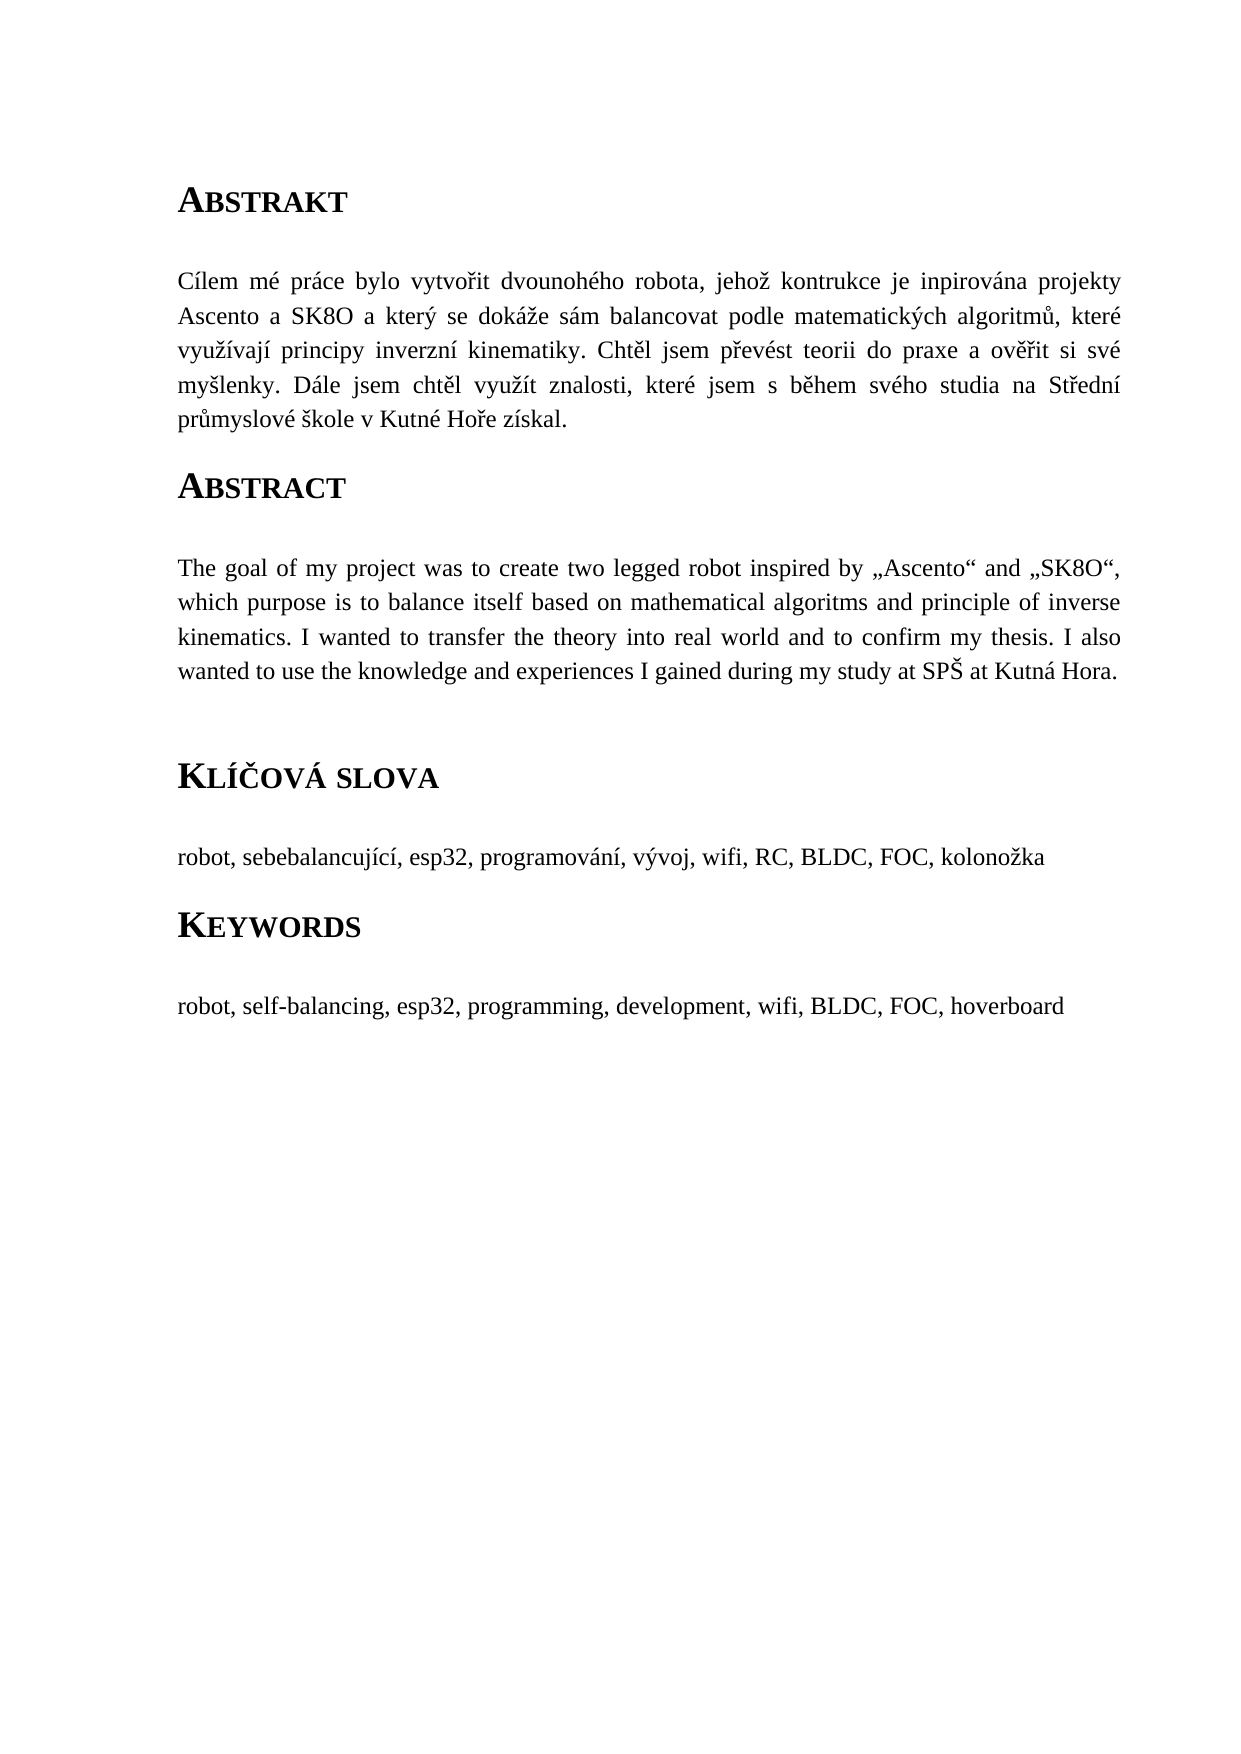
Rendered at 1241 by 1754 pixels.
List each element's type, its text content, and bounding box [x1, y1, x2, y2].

text Cílem mé práce bylo vytvořit dvounohého robota, jehož kontrukce je inpirována projekty Ascento a SK8O a který se dokáže sám balancovat podle matematických algoritmů, které využívají principy inverzní kinematiky. Chtěl jsem převést teorii do praxe a ověřit si své myšlenky. Dále jsem chtěl využít znalosti, které jsem s během svého studia na Střední průmyslové škole v Kutné Hoře získal. [177, 266, 1122, 433]
text The goal of my project was to create two legged robot inspired by „Ascento“ and „SK8O“, which purpose is to balance itself based on mathematical algoritms and principle of inverse kinematics. I wanted to transfer the theory into real world and to confirm my thesis. I also wanted to use the knowledge and experiences I gained during my study at SPŠ at Kutná Hora. [177, 553, 1122, 685]
text Abstract [177, 464, 1122, 507]
text Keywords [177, 902, 1122, 945]
text robot, sebebalancující, esp32, programování, vývoj, wifi, RC, BLDC, FOC, kolonožka [177, 842, 1122, 871]
text robot, self-balancing, esp32, programming, development, wifi, BLDC, FOC, hoverboard [177, 991, 1122, 1020]
text Abstrakt [177, 177, 1122, 220]
text Klíčová slova [177, 753, 1122, 796]
